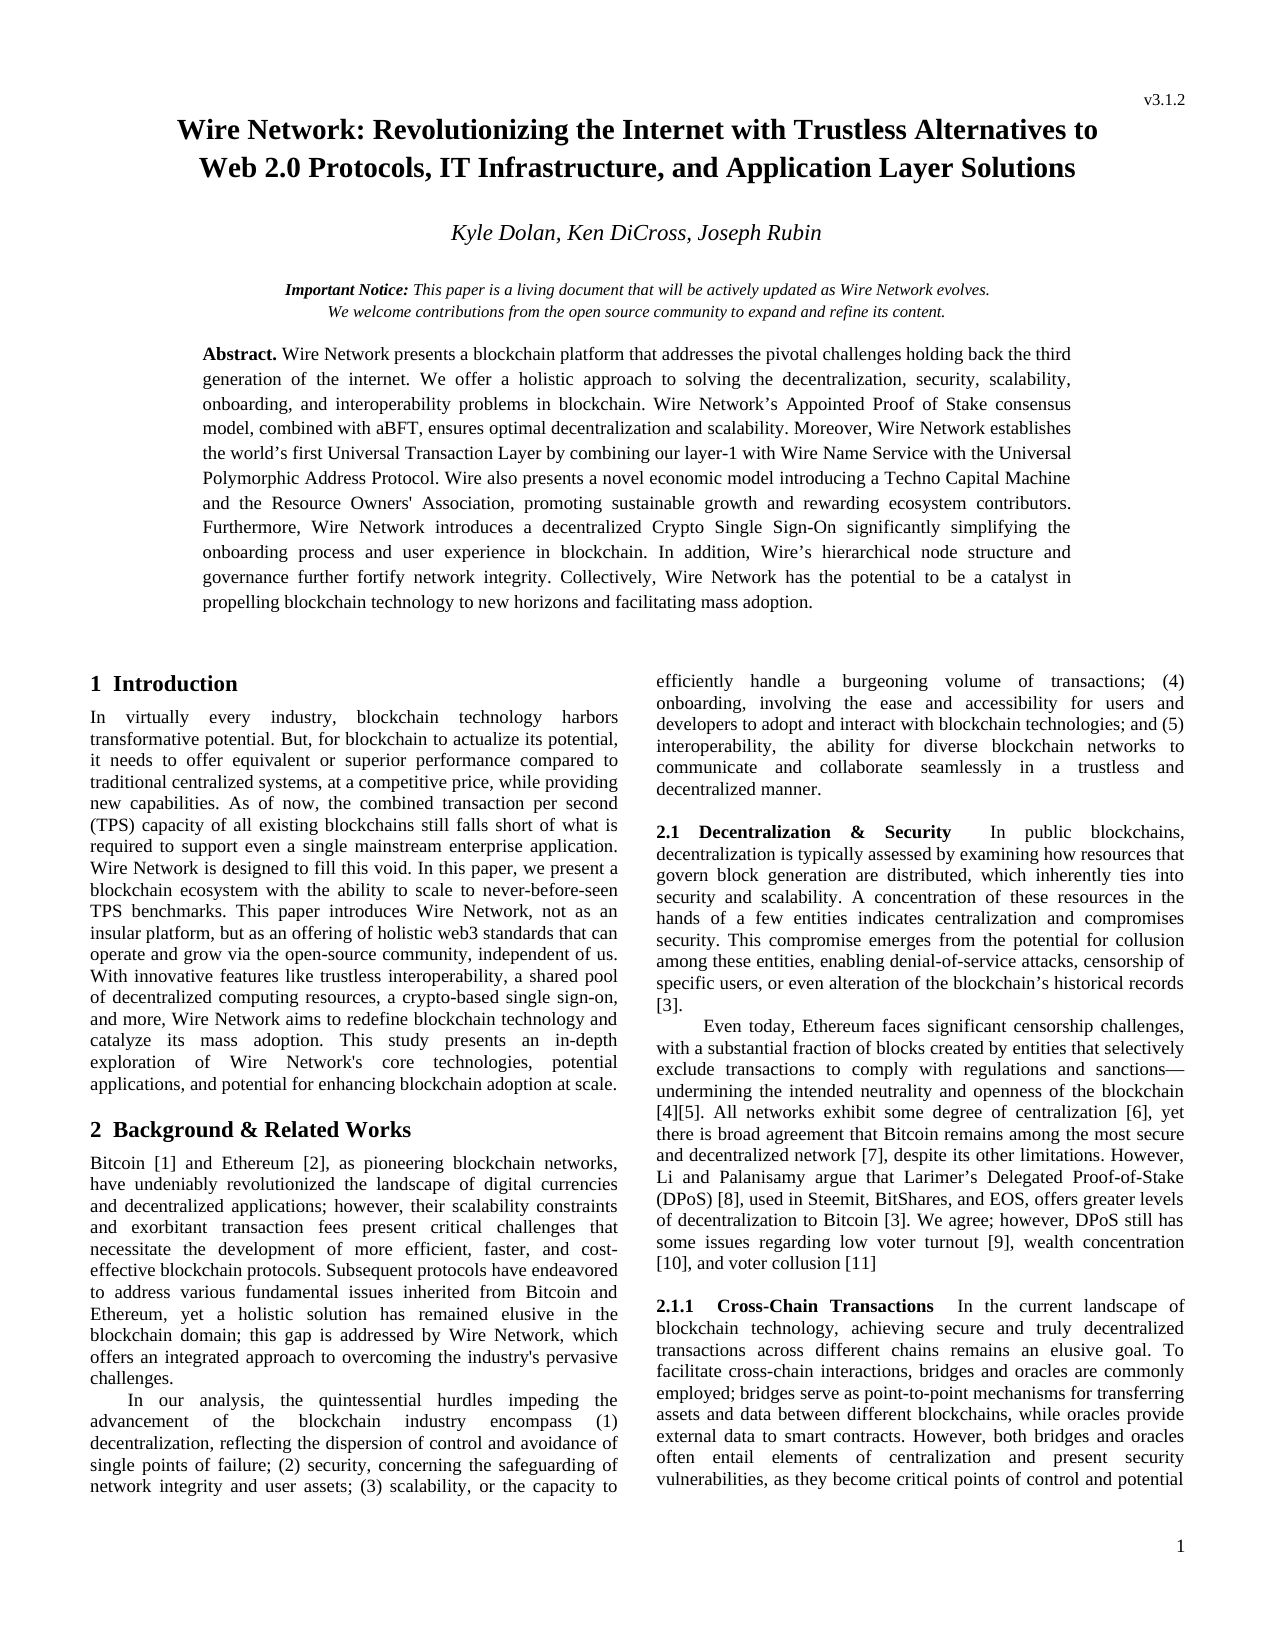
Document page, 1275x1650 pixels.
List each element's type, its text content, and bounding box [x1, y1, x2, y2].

text Abstract. Wire Network presents a blockchain platform that addresses the pivotal challenges holding back the third generation of the internet. We offer a holistic approach to solving the decentralization, security, scalability, onboarding, and interoperability problems in blockchain. Wire Network’s Appointed Proof of Stake consensus model, combined with aBFT, ensures optimal decentralization and scalability. Moreover, Wire Network establishes the world’s first Universal Transaction Layer by combining our layer-1 with Wire Name Service with the Universal Polymorphic Address Protocol. Wire also presents a novel economic model introducing a Techno Capital Machine and the Resource Owners' Association, promoting sustainable growth and rewarding ecosystem contributors. Furthermore, Wire Network introduces a decentralized Crypto Single Sign-On significantly simplifying the onboarding process and user experience in blockchain. In addition, Wire’s hierarchical node structure and governance further fortify network integrity. Collectively, Wire Network has the potential to be a catalyst in propelling blockchain technology to new horizons and facilitating mass adoption. [202, 343, 1072, 612]
text 1 Introduction [90, 670, 619, 696]
text Even today, Ethereum faces significant censorship challenges, with a substantial fraction of blocks created by entities that selectively exclude transactions to comply with regulations and sanctions—undermining the intended neutrality and openness of the blockchain [4][5]. All networks exhibit some degree of centralization [6], yet there is broad agreement that Bitcoin remains among the most secure and decentralized network [7], despite its other limitations. However, Li and Palanisamy argue that Larimer’s Delegated Proof-of-Stake (DPoS) [8], used in Steemit, BitShares, and EOS, offers greater levels of decentralization to Bitcoin [3]. We agree; however, DPoS still has some issues regarding low voter turnout [9], wealth concentration [10], and voter collusion [11] [656, 1015, 1185, 1274]
text 2.1 Decentralization & Security In public blockchains, decentralization is typically assessed by examining how resources that govern block generation are distributed, which inherently ties into security and scalability. A concentration of these resources in the hands of a few entities indicates centralization and compromises security. This compromise emerges from the potential for collusion among these entities, enabling denial-of-service attacks, censorship of specific users, or even alteration of the blockchain’s historical records [3]. [656, 821, 1185, 1015]
text We welcome contributions from the open source community to expand and refine its content. [90, 302, 1185, 321]
text In virtually every industry, blockchain technology harbors transformative potential. But, for blockchain to actualize its potential, it needs to offer equivalent or superior performance compared to traditional centralized systems, at a competitive price, while providing new capabilities. As of now, the combined transaction per second (TPS) capacity of all existing blockchains still falls short of what is required to support even a single mainstream enterprise application. Wire Network is designed to fill this void. In this paper, we present a blockchain ecosystem with the ability to scale to never-before-seen TPS benchmarks. This paper introduces Wire Network, not as an insular platform, but as an offering of holistic web3 standards that can operate and grow via the open-source community, independent of us. With innovative features like trustless interoperability, a shared pool of decentralized computing resources, a crypto-based single sign-on, and more, Wire Network aims to redefine blockchain technology and catalyze its mass adoption. This study presents an in-depth exploration of Wire Network's core technologies, potential applications, and potential for enhancing blockchain adoption at scale. [90, 706, 619, 1094]
text 2 Background & Related Works [90, 1116, 619, 1142]
text In our analysis, the quintessential hurdles impeding the advancement of the blockchain industry encompass (1) decentralization, reflecting the dispersion of control and avoidance of single points of failure; (2) security, concerning the safeguarding of network integrity and user assets; (3) scalability, or the capacity to [90, 1389, 619, 1497]
text 2.1.1 Cross-Chain Transactions In the current landscape of blockchain technology, achieving secure and truly decentralized transactions across different chains remains an elusive goal. To facilitate cross-chain interactions, bridges and oracles are commonly employed; bridges serve as point-to-point mechanisms for transferring assets and data between different blockchains, while oracles provide external data to smart contracts. However, both bridges and oracles often entail elements of centralization and present security vulnerabilities, as they become critical points of control and potential [656, 1295, 1185, 1489]
text Important Notice: This paper is a living document that will be actively updated as Wire Network evolves. [90, 280, 1185, 299]
text Wire Network: Revolutionizing the Internet with Trustless Alternatives to Web 2.0 Protocols, IT Infrastructure, and Application Layer Solutions [165, 112, 1110, 184]
text Kyle Dolan, Ken DiCross, Joseph Rubin [90, 219, 1185, 246]
text Bitcoin [1] and Ethereum [2], as pioneering blockchain networks, have undeniably revolutionized the landscape of digital currencies and decentralized applications; however, their scalability constraints and exorbitant transaction fees present critical challenges that necessitate the development of more efficient, faster, and cost-effective blockchain protocols. Subsequent protocols have endeavored to address various fundamental issues inherited from Bitcoin and Ethereum, yet a holistic solution has remained elusive in the blockchain domain; this gap is addressed by Wire Network, which offers an integrated approach to overcoming the industry's pervasive challenges. [90, 1152, 619, 1389]
text efficiently handle a burgeoning volume of transactions; (4) onboarding, involving the ease and accessibility for users and developers to adopt and interact with blockchain technologies; and (5) interoperability, the ability for diverse blockchain networks to communicate and collaborate seamlessly in a trustless and decentralized manner. [656, 670, 1185, 799]
